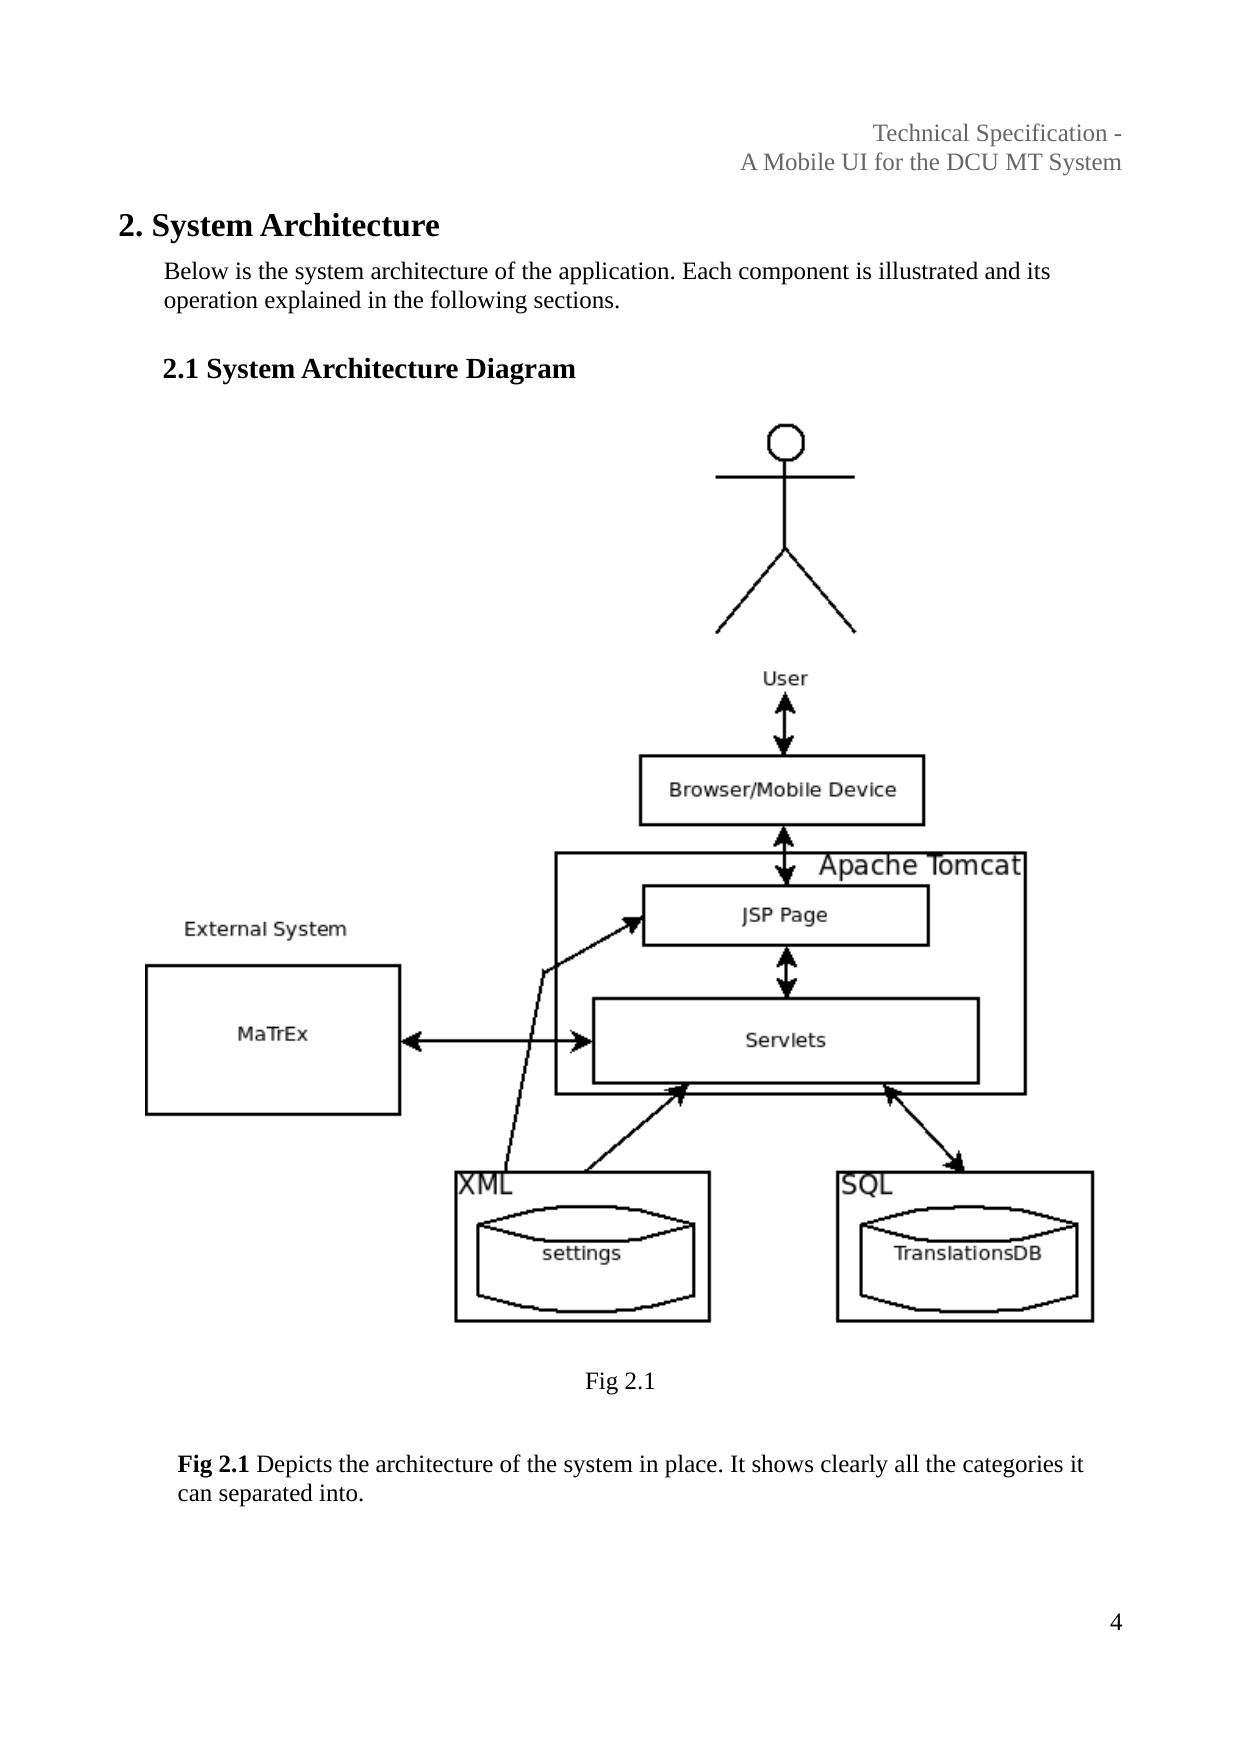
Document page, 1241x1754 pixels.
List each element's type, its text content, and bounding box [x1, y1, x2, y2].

text Below is the system architecture of the application. Each component is illustrated and its operation explained in the following sections. [163, 256, 1122, 313]
subtitle 2.1 System Architecture Diagram [162, 351, 1122, 384]
text Fig 2.1 Depicts the architecture of the system in place. It shows clearly all the categories it can separated into. [177, 1449, 1122, 1506]
picture [145, 397, 1096, 1326]
text Fig 2.1 [118, 1366, 1122, 1395]
subtitle 2. System Architecture [118, 205, 1122, 243]
